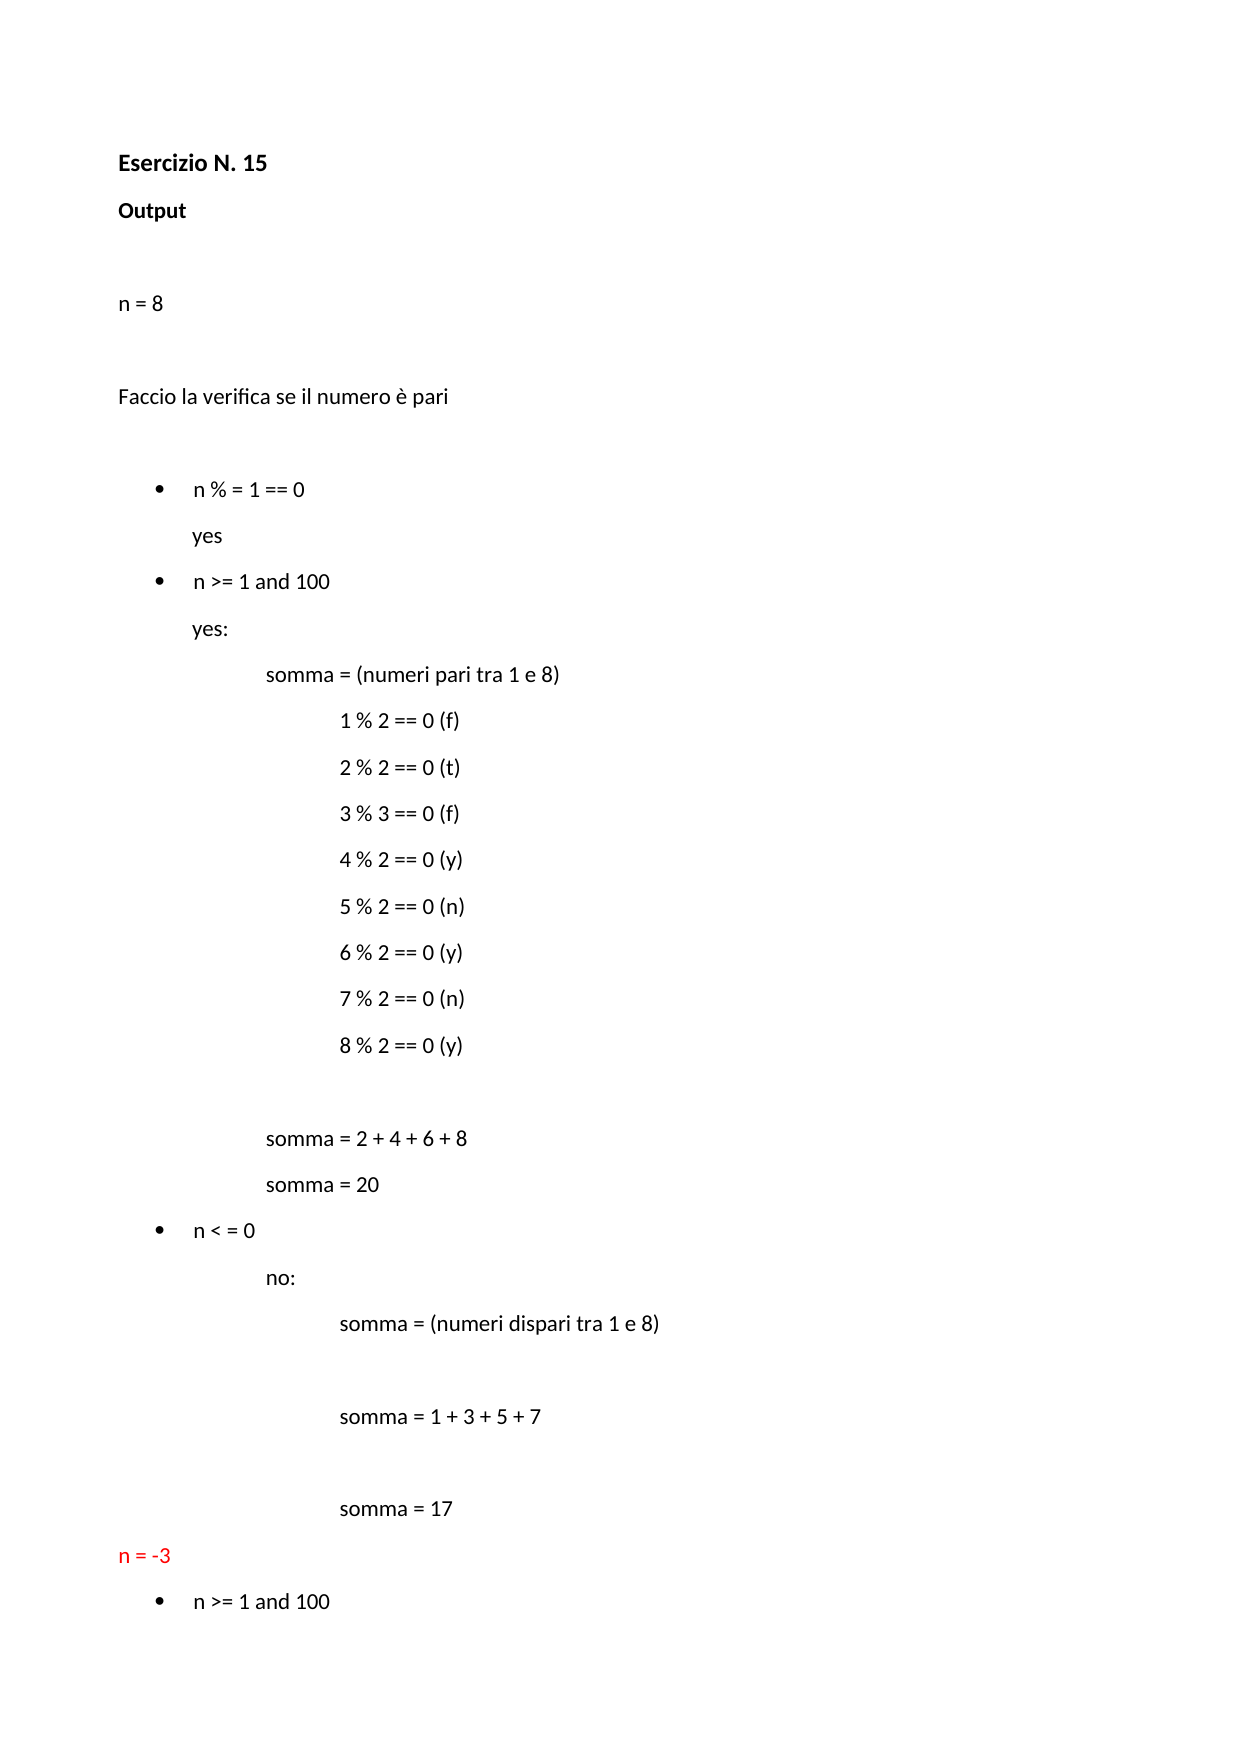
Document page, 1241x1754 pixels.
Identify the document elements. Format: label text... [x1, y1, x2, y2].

text Esercizio N. 15 [118, 148, 1122, 178]
text somma = 1 + 3 + 5 + 7 [266, 1402, 1122, 1430]
text yes: [118, 614, 1122, 642]
text 7 % 2 == 0 (n) [118, 984, 1122, 1013]
text no: [266, 1263, 1122, 1291]
text somma = 20 [192, 1170, 1122, 1198]
list n >= 1 and 100 [156, 1587, 1122, 1615]
text 1 % 2 == 0 (f) [118, 706, 1122, 734]
text somma = (numeri pari tra 1 e 8) [192, 660, 1122, 688]
text somma = (numeri dispari tra 1 e 8) [266, 1309, 1122, 1337]
text 2 % 2 == 0 (t) [118, 753, 1122, 781]
text Faccio la verifica se il numero è pari [118, 382, 1122, 410]
text 4 % 2 == 0 (y) [118, 846, 1122, 873]
text 3 % 3 == 0 (f) [118, 799, 1122, 827]
text n = -3 [118, 1541, 1122, 1569]
list n >= 1 and 100 [156, 567, 1122, 595]
text somma = 17 [266, 1494, 1122, 1522]
text 6 % 2 == 0 (y) [118, 938, 1122, 966]
text yes [192, 521, 1122, 549]
list n < = 0 [156, 1216, 1122, 1244]
text 5 % 2 == 0 (n) [118, 892, 1122, 920]
text 8 % 2 == 0 (y) [118, 1031, 1122, 1059]
text n = 8 [118, 289, 1122, 317]
text somma = 2 + 4 + 6 + 8 [118, 1124, 1122, 1152]
list n % = 1 == 0 [156, 475, 1122, 503]
text Output [118, 197, 1122, 224]
